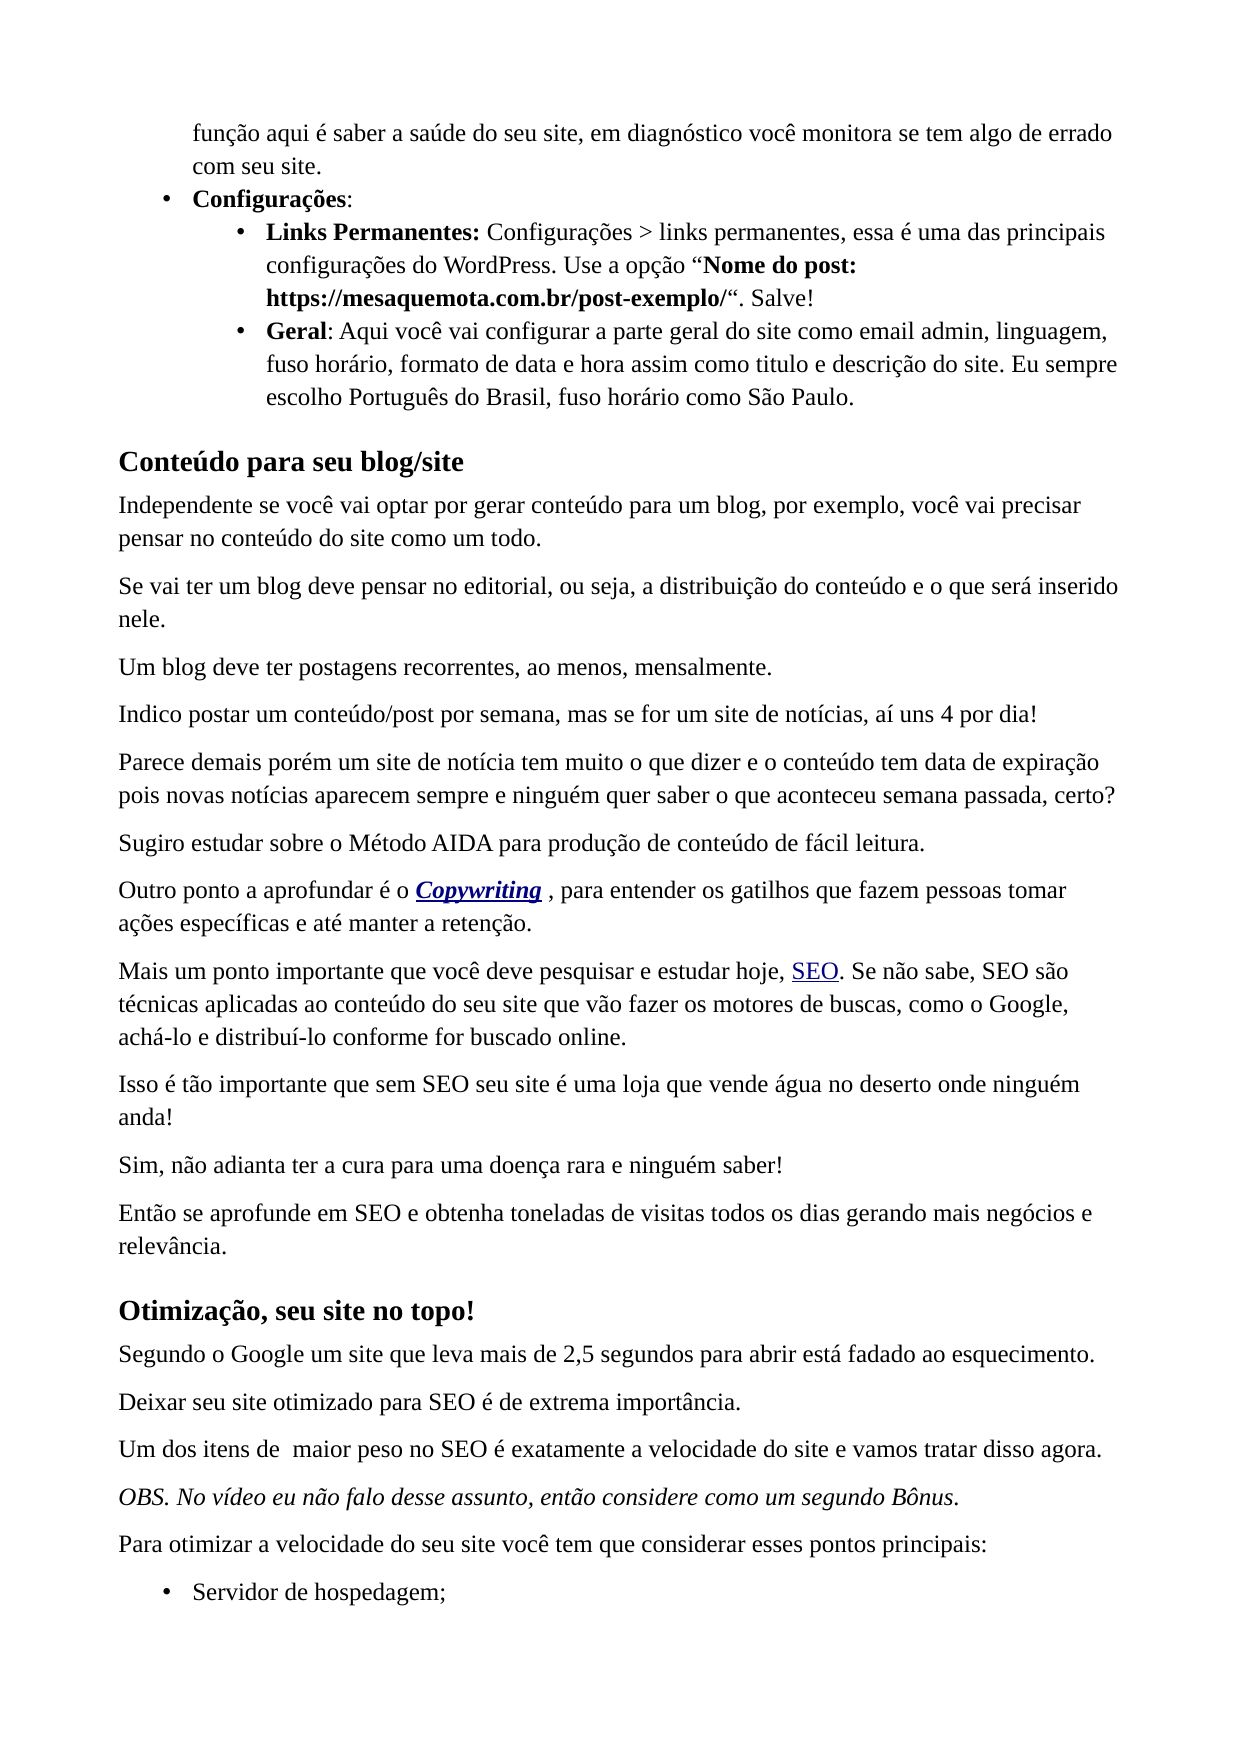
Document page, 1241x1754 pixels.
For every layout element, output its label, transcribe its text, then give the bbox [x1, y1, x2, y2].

subtitle Otimização, seu site no topo! [118, 1293, 1122, 1326]
list Geral: Aqui você vai configurar a parte geral do site como email admin, linguagem, fuso horário, formato de data e hora assim como titulo e descrição do site. Eu sempre escolho Português do Brasil, fuso horário como São Paulo. [236, 316, 1122, 411]
text Parece demais porém um site de notícia tem muito o que dizer e o conteúdo tem data de expiração pois novas notícias aparecem sempre e ninguém quer saber o que aconteceu semana passada, certo? [118, 747, 1122, 809]
text Se vai ter um blog deve pensar no editorial, ou seja, a distribuição do conteúdo e o que será inserido nele. [118, 571, 1122, 633]
text Segundo o Google um site que leva mais de 2,5 segundos para abrir está fadado ao esquecimento. [118, 1339, 1122, 1368]
text Um dos itens de maior peso no SEO é exatamente a velocidade do site e vamos tratar disso agora. [118, 1434, 1122, 1463]
text Independente se você vai optar por gerar conteúdo para um blog, por exemplo, você vai precisar pensar no conteúdo do site como um todo. [118, 491, 1122, 552]
text Deixar seu site otimizado para SEO é de extrema importância. [118, 1387, 1122, 1415]
text Mais um ponto importante que você deve pesquisar e estudar hoje, SEO. Se não sabe, SEO são técnicas aplicadas ao conteúdo do seu site que vão fazer os motores de buscas, como o Google, achá-lo e distribuí-lo conforme for buscado online. [118, 956, 1122, 1051]
text Um blog deve ter postagens recorrentes, ao menos, mensalmente. [118, 652, 1122, 681]
text Indico postar um conteúdo/post por semana, mas se for um site de notícias, aí uns 4 por dia! [118, 699, 1122, 728]
text Sugiro estudar sobre o Método AIDA para produção de conteúdo de fácil leitura. [118, 828, 1122, 856]
subtitle Conteúdo para seu blog/site [118, 444, 1122, 478]
text OBS. No vídeo eu não falo desse assunto, então considere como um segundo Bônus. [118, 1482, 1122, 1511]
list Links Permanentes: Configurações > links permanentes, essa é uma das principais configurações do WordPress. Use a opção “Nome do post: https://mesaquemota.com.br/post-exemplo/“. Salve! [236, 217, 1122, 312]
text Sim, não adianta ter a cura para uma doença rara e ninguém saber! [118, 1150, 1122, 1179]
text Para otimizar a velocidade do seu site você tem que considerar esses pontos principais: [118, 1529, 1122, 1558]
list função aqui é saber a saúde do seu site, em diagnóstico você monitora se tem algo de errado com seu site. [162, 118, 1122, 180]
list Configurações: [162, 184, 1122, 213]
text Isso é tão importante que sem SEO seu site é uma loja que vende água no deserto onde ninguém anda! [118, 1069, 1122, 1131]
text Então se aprofunde em SEO e obtenha toneladas de visitas todos os dias gerando mais negócios e relevância. [118, 1198, 1122, 1259]
list Servidor de hospedagem; [162, 1577, 1122, 1606]
text Outro ponto a aprofundar é o Copywriting , para entender os gatilhos que fazem pessoas tomar ações específicas e até manter a retenção. [118, 875, 1122, 937]
